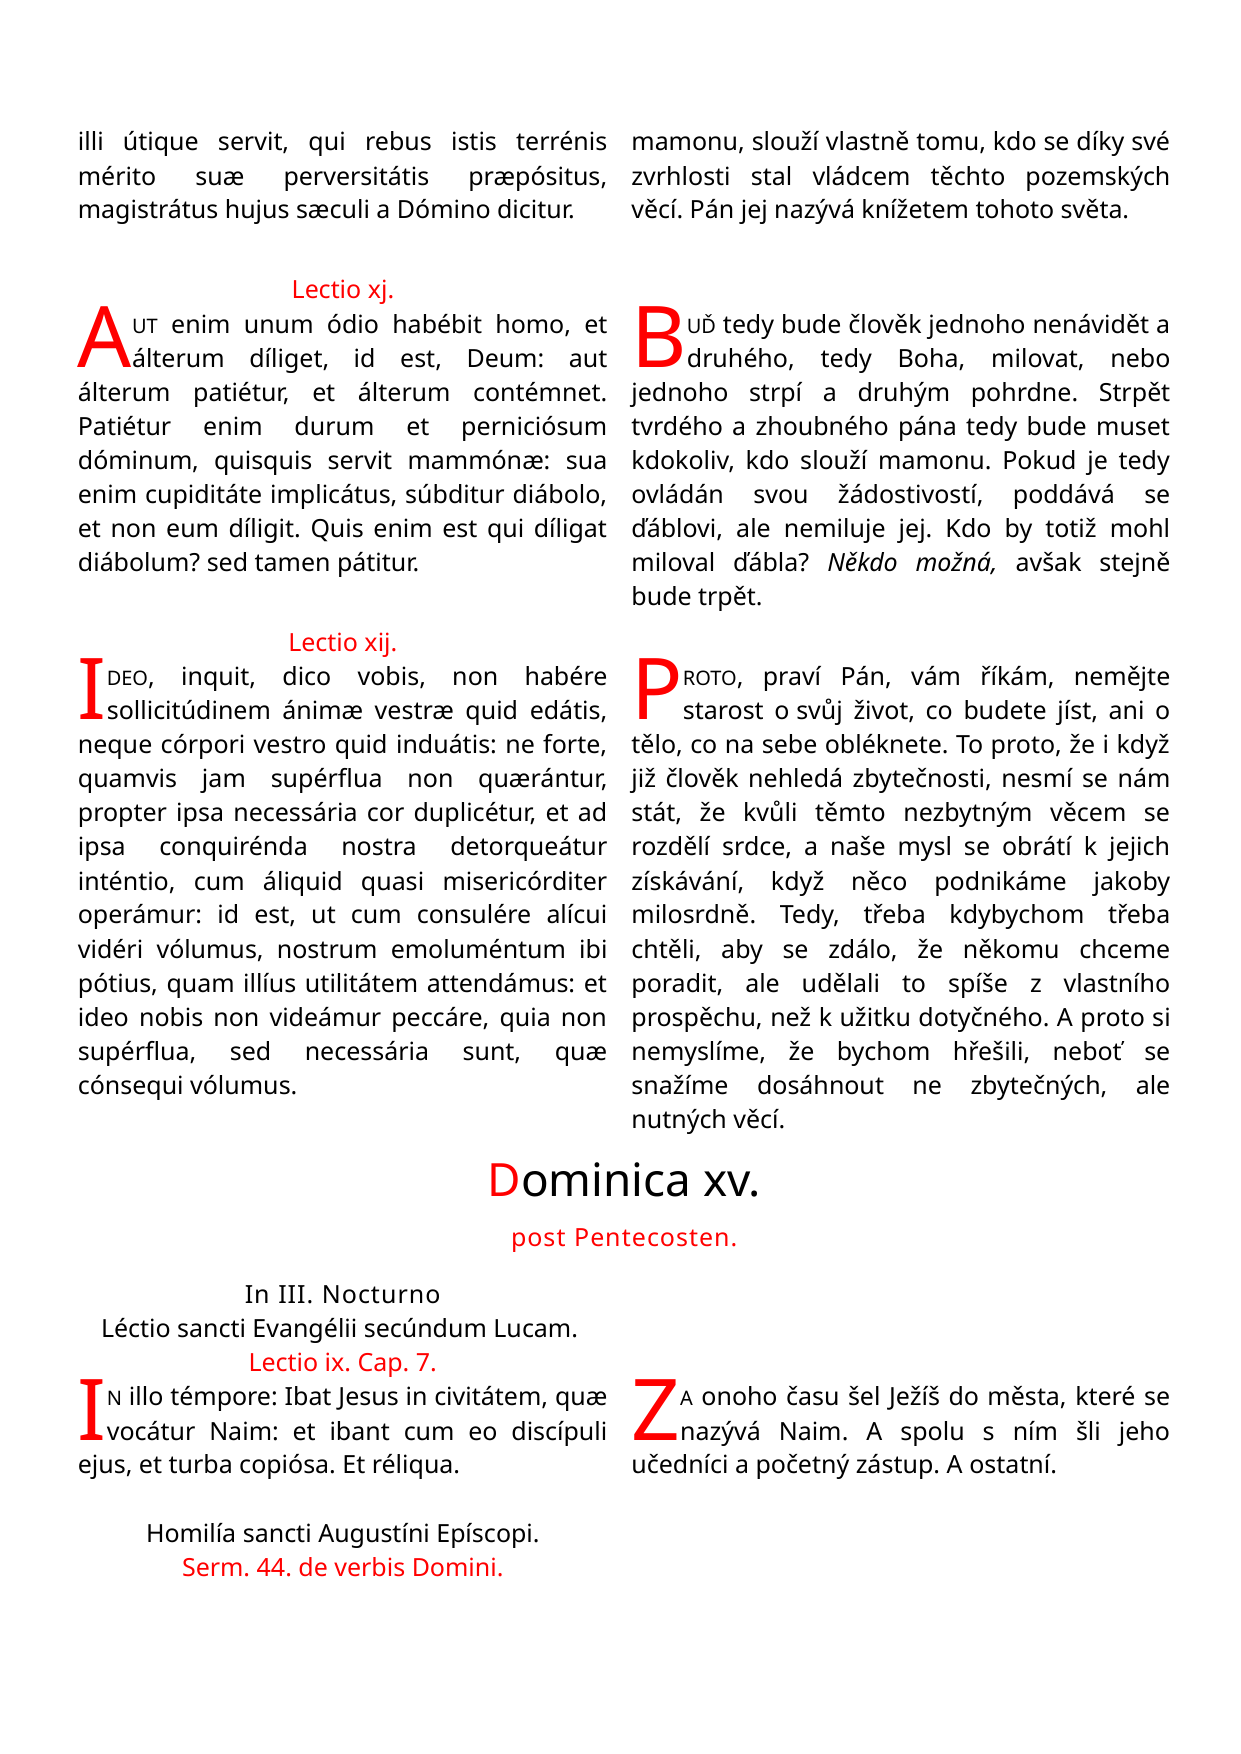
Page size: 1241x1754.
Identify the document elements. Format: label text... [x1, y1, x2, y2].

table_cell illi útique servit, qui rebus istis terrénis mérito suæ perversitátis præpósitus, magistrátus hujus sæculi a Dómino dicitur. [66, 118, 619, 266]
table_cell In III. Nocturno Léctio sancti Evangélii secúndum Lucam. Lectio ix. Cap. 7. In illo témpore: Ibat Jesus in civitátem, quæ vocátur Naim: et ibant cum eo discípuli ejus, et turba copiósa. Et réliqua. Homilía sancti Augustíni Epíscopi. Serm. 44. de verbis Domini. De júvene illo resuscitáto gavísa est mater vidua : de homínibus in spíritu quotídie suscitátis gaudet mater Ecclésia. Ille quidem mórtuus erat córpore: illi autem mente. Illíus mors visíbilis visibíliter plangebátur: illórum mors invisíbilis, nec quærebátur, nec videbátur. Quæsívit ille, qui nóverat mórtuos. Ille solus nóverat mórtuos, qui póterat fácere vivos. Nisi enim ad mórtuos suscitándos venísset, Apostolus non díceret: Surge qui dormis, et exúrge a mórtuis, et illuminábit te Christus. [66, 1271, 619, 1589]
table_cell Za onoho času šel Ježíš do města, které se nazývá Naim. A spolu s ním šli jeho učedníci a početný zástup. A ostatní. Ze vzkříšení toho chlapce zaradovala se matka – vdova, z lidí každý den duchovně vzkříšených raduje se zase matka Církev. Chlapec byl sice mrtev tělesně, oni však duševně. Smrt chlapce byla viditelná a viditelně oplakávaná, jejich smrt je však neviditelná a nikdo ji nehledal ani neviděl. Hledal je pouze ten, který zná mrtvé. On jediný poznal mrtvé, které mohl navrátit zpět k životu. Pokud by totiž nebyl přišel, aby křísil mrtvé, Apoštol Pavel by neřekl: „Vstaň ty, který spíš, povstaň z mrtvých, a Kristus tě osvítí.“ [619, 1271, 1182, 1589]
table_cell Dominica xv. post Pentecosten. [66, 1142, 1182, 1271]
table_cell Lectio xij. Ideo, inquit, dico vobis, non habére sollicitúdinem ánimæ vestræ quid edátis, neque córpori vestro quid induátis: ne forte, quamvis jam supérflua non quærántur, propter ipsa necessária cor duplicétur, et ad ipsa conquirénda nostra detorqueátur inténtio, cum áliquid quasi misericórditer operámur: id est, ut cum consulére alícui vidéri vólumus, nostrum emoluméntum ibi pótius, quam illíus utilitátem attendámus: et ideo nobis non videámur peccáre, quia non supérflua, sed necessária sunt, quæ cónsequi vólumus. [66, 619, 619, 1142]
table_cell Proto, praví Pán, vám říkám, nemějte starost o svůj život, co budete jíst, ani o tělo, co na sebe obléknete. To proto, že i když již člověk nehledá zbytečnosti, nesmí se nám stát, že kvůli těmto nezbytným věcem se rozdělí srdce, a naše mysl se obrátí k jejich získávání, když něco podnikáme jakoby milosrdně. Tedy, třeba kdybychom třeba chtěli, aby se zdálo, že někomu chceme poradit, ale udělali to spíše z vlastního prospěchu, než k užitku dotyčného. A proto si nemyslíme, že bychom hřešili, neboť se snažíme dosáhnout ne zbytečných, ale nutných věcí. [619, 619, 1182, 1142]
table_cell Buď tedy bude člověk jednoho nenávidět a druhého, tedy Boha, milovat, nebo jednoho strpí a druhým pohrdne. Strpět tvrdého a zhoubného pána tedy bude muset kdokoliv, kdo slouží mamonu. Pokud je tedy ovládán svou žádostivostí, poddává se ďáblovi, ale nemiluje jej. Kdo by totiž mohl miloval ďábla? Někdo možná, avšak stejně bude trpět. [619, 266, 1182, 619]
table_cell Říká se, že slovo „mamon“ znamená v hebrejštině „bohatství.“ To odpovídá i fénickému jazyku, neboť ve féničtině slovo „mamon“ znamená „zisk.“ Avšak kdo slouží mamonu, slouží vlastně tomu, kdo se díky své zvrhlosti stal vládcem těchto pozemských věcí. Pán jej nazývá knížetem tohoto světa. [619, 118, 1182, 266]
table_cell Lectio xj. Aut enim unum ódio habébit homo, et álterum díliget, id est, Deum: aut álterum patiétur, et álterum contémnet. Patiétur enim durum et perniciósum dóminum‚ quisquis servit mammónæ: sua enim cupiditáte implicátus, súbditur diábolo, et non eum díligit. Quis enim est qui díligat diábolum? sed tamen pátitur. [66, 266, 619, 619]
